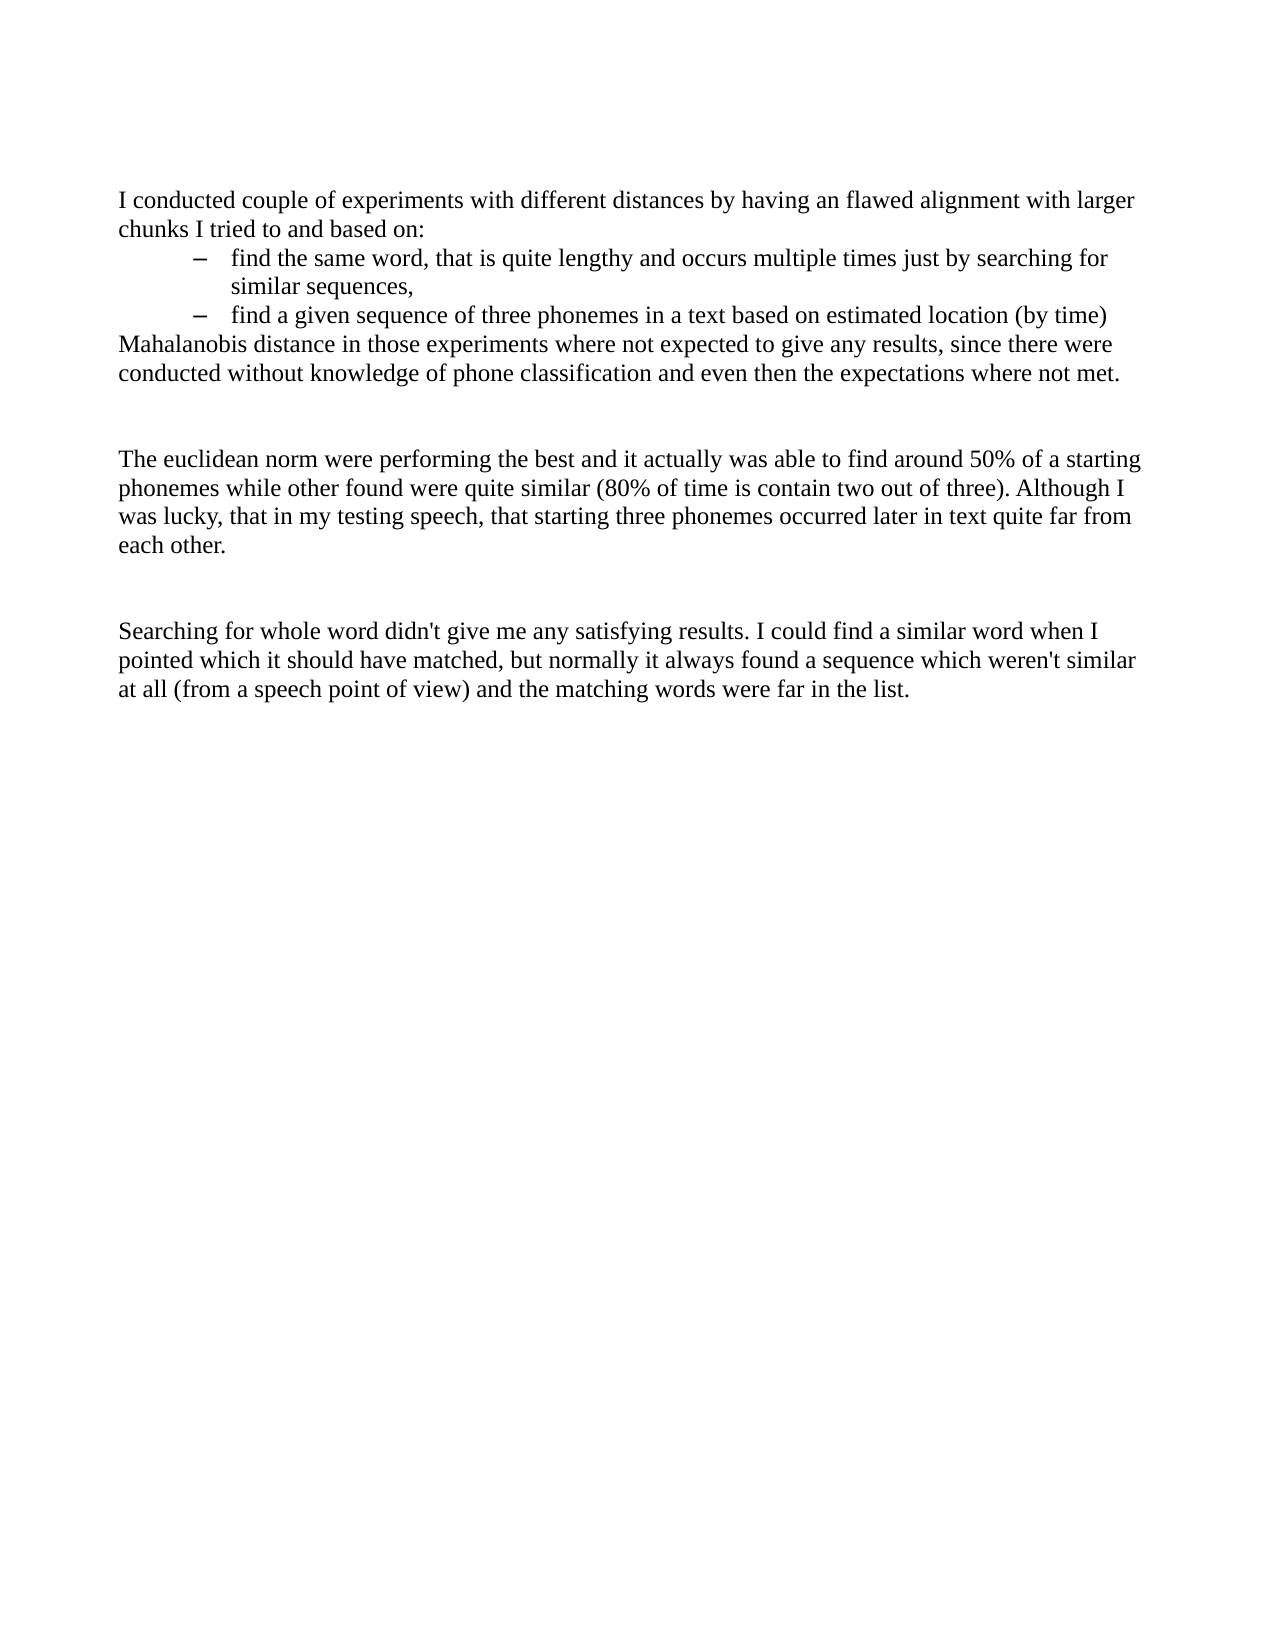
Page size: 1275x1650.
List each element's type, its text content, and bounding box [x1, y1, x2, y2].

text The euclidean norm were performing the best and it actually was able to find around 50% of a starting phonemes while other found were quite similar (80% of time is contain two out of three). Although I was lucky, that in my testing speech, that starting three phonemes occurred later in text quite far from each other. [118, 444, 1157, 559]
text Mahalanobis distance in those experiments where not expected to give any results, since there were conducted without knowledge of phone classification and even then the expectations where not met. [118, 329, 1157, 386]
text Searching for whole word didn't give me any satisfying results. I could find a similar word when I pointed which it should have matched, but normally it always found a sequence which weren't similar at all (from a speech point of view) and the matching words were far in the list. [118, 616, 1157, 703]
text I conducted couple of experiments with different distances by having an flawed alignment with larger chunks I tried to and based on: [118, 185, 1157, 243]
list find a given sequence of three phonemes in a text based on estimated location (by time) [193, 300, 1157, 329]
list find the same word, that is quite lengthy and occurs multiple times just by searching for similar sequences, [193, 243, 1157, 300]
